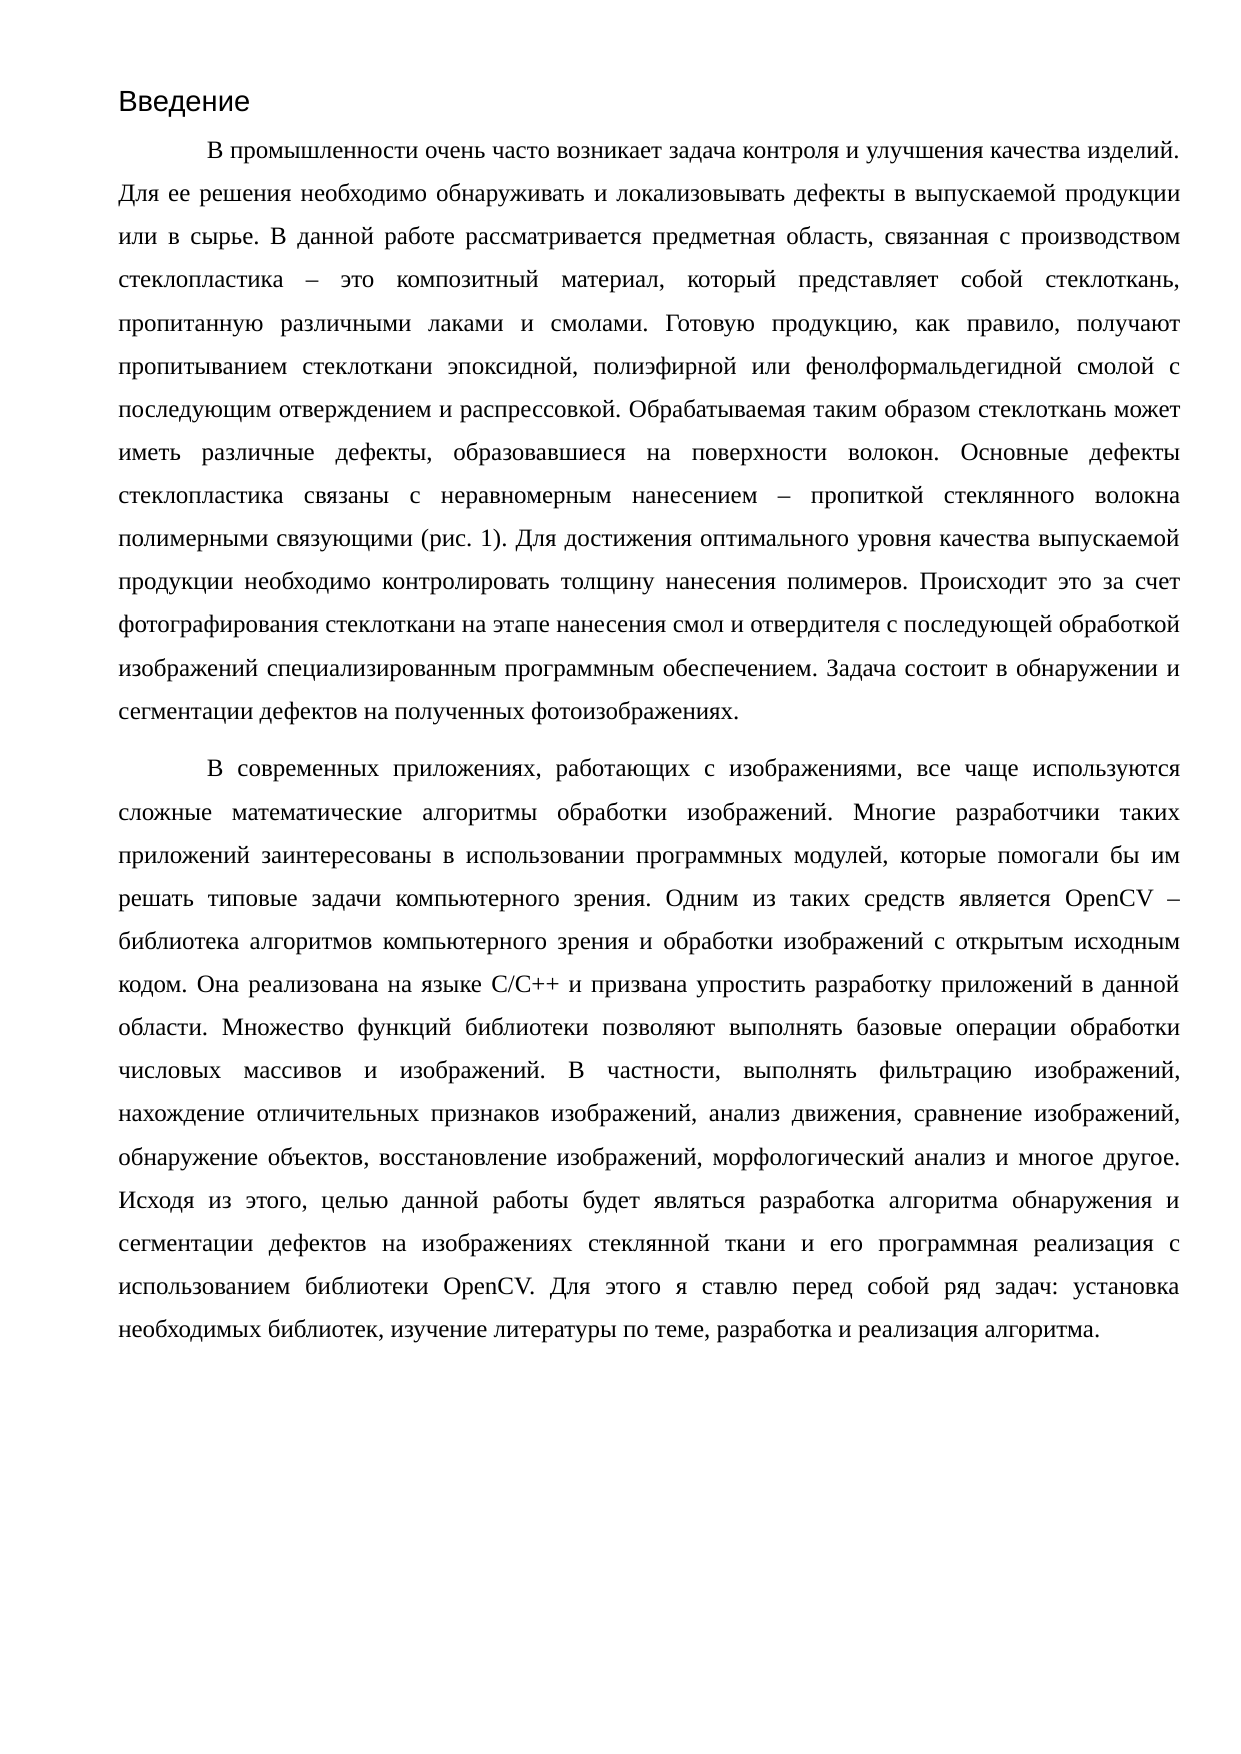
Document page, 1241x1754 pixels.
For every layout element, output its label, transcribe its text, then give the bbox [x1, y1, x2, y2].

text В современных приложениях, работающих с изображениями, все чаще используются сложные математические алгоритмы обработки изображений. Многие разработчики таких приложений заинтересованы в использовании программных модулей, которые помогали бы им решать типовые задачи компьютерного зрения. Одним из таких средств является OpenCV – библиотека алгоритмов компьютерного зрения и обработки изображений с открытым исходным кодом. Она реализована на языке C/C++ и призвана упростить разработку приложений в данной области. Множество функций библиотеки позволяют выполнять базовые операции обработки числовых массивов и изображений. В частности, выполнять фильтрацию изображений, нахождение отличительных признаков изображений, анализ движения, сравнение изображений, обнаружение объектов, восстановление изображений, морфологический анализ и многое другое. Исходя из этого, целью данной работы будет являться разработка алгоритма обнаружения и сегментации дефектов на изображениях стеклянной ткани и его программная реализация с использованием библиотеки OpenCV. Для этого я ставлю перед собой ряд задач: установка необходимых библиотек, изучение литературы по теме, разработка и реализация алгоритма. [118, 753, 1181, 1343]
subtitle Введение [118, 84, 1181, 118]
text В промышленности очень часто возникает задача контроля и улучшения качества изделий. Для ее решения необходимо обнаруживать и локализовывать дефекты в выпускаемой продукции или в сырье. В данной работе рассматривается предметная область, связанная с производством стеклопластика – это композитный материал, который представляет собой стеклоткань, пропитанную различными лаками и смолами. Готовую продукцию, как правило, получают пропитыванием стеклоткани эпоксидной, полиэфирной или фенолформальдегидной смолой с последующим отверждением и распрессовкой. Обрабатываемая таким образом стеклоткань может иметь различные дефекты, образовавшиеся на поверхности волокон. Основные дефекты стеклопластика связаны с неравномерным нанесением – пропиткой стеклянного волокна полимерными связующими (рис. 1). Для достижения оптимального уровня качества выпускаемой продукции необходимо контролировать толщину нанесения полимеров. Происходит это за счет фотографирования стеклоткани на этапе нанесения смол и отвердителя с последующей обработкой изображений специализированным программным обеспечением. Задача состоит в обнаружении и сегментации дефектов на полученных фотоизображениях. [118, 135, 1181, 724]
